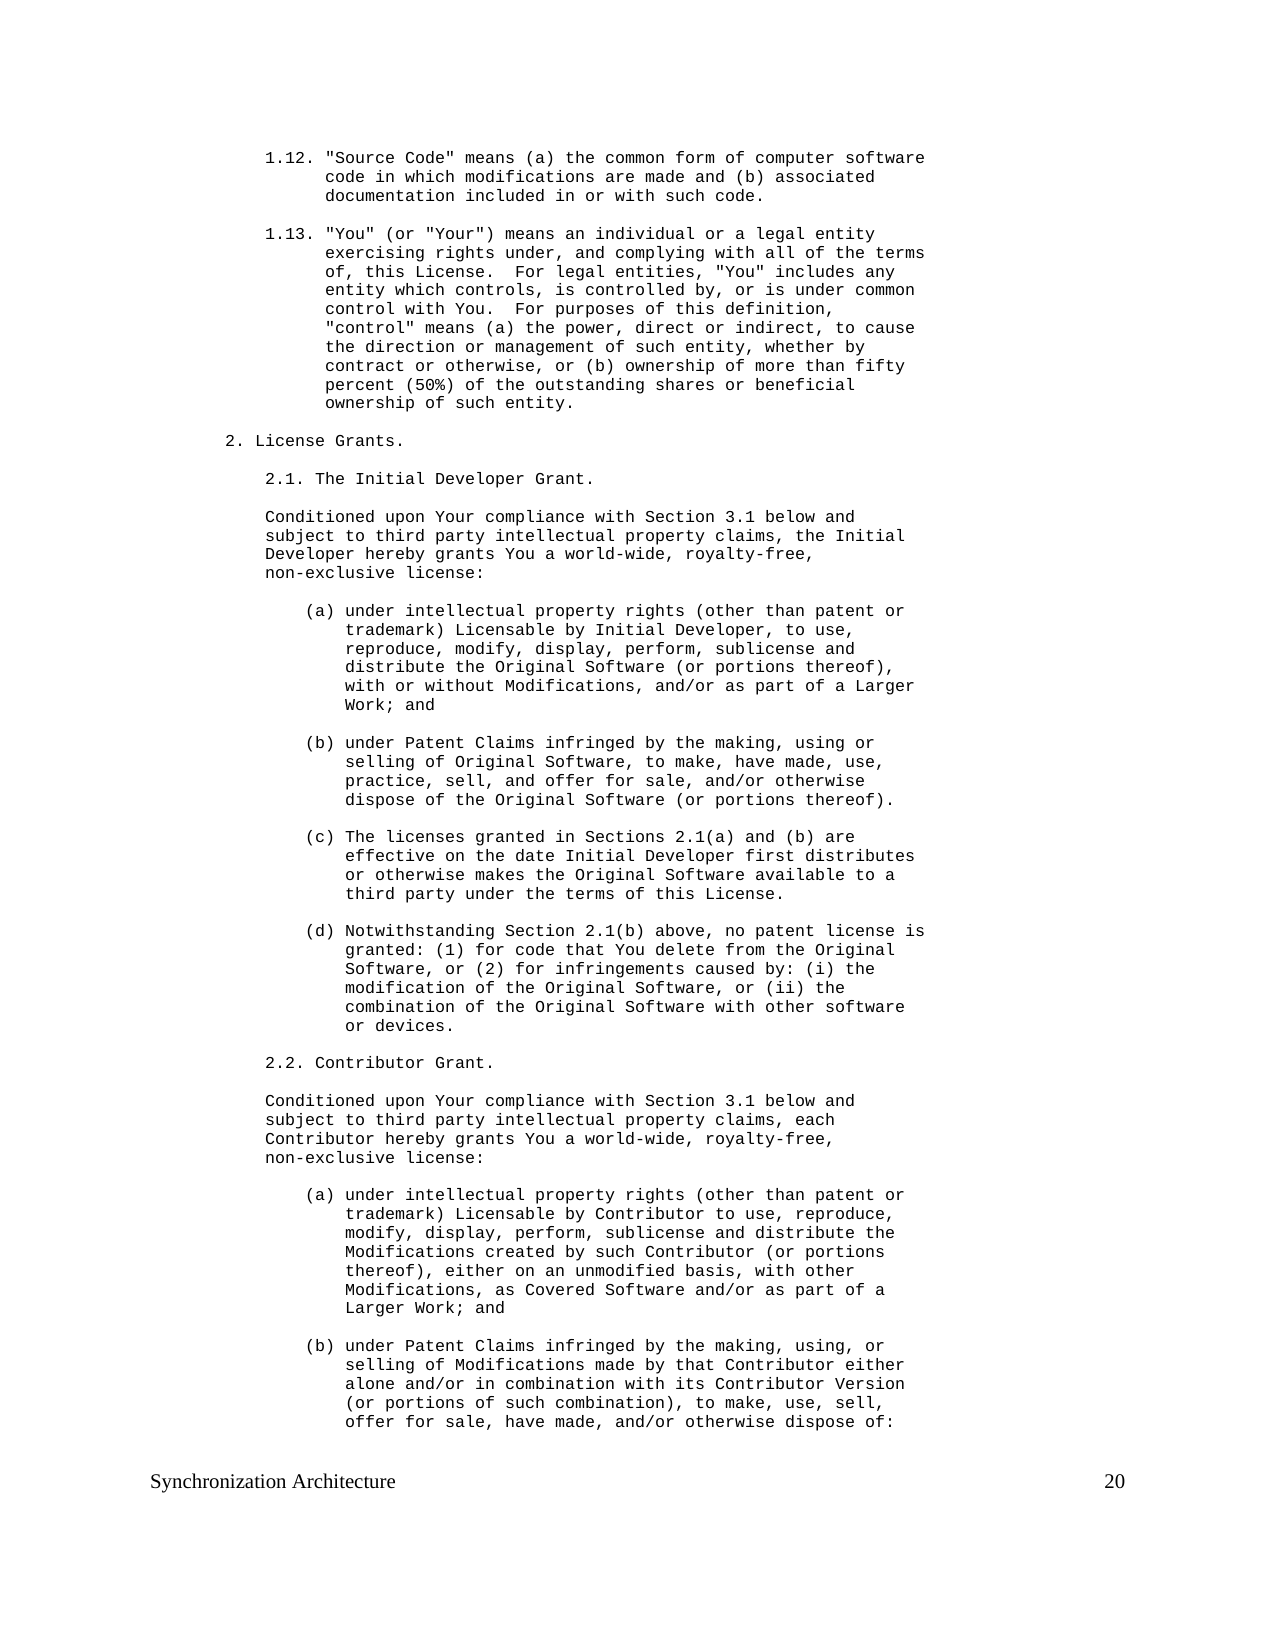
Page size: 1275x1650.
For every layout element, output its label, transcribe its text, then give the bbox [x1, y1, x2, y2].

text non-exclusive license: [225, 565, 1125, 584]
text Software, or (2) for infringements caused by: (i) the [225, 961, 1125, 979]
text Modifications created by such Contributor (or portions [225, 1243, 1125, 1262]
text the direction or management of such entity, whether by [225, 338, 1125, 357]
text selling of Original Software, to make, have made, use, [225, 753, 1125, 772]
text granted: (1) for code that You delete from the Original [225, 942, 1125, 961]
text offer for sale, have made, and/or otherwise dispose of: [225, 1413, 1125, 1432]
text non-exclusive license: [225, 1149, 1125, 1168]
text reproduce, modify, display, perform, sublicense and [225, 640, 1125, 659]
text thereof), either on an unmodified basis, with other [225, 1262, 1125, 1281]
text percent (50%) of the outstanding shares or beneficial [225, 376, 1125, 395]
text with or without Modifications, and/or as part of a Larger [225, 678, 1125, 697]
text Modifications, as Covered Software and/or as part of a [225, 1281, 1125, 1300]
text 2.1. The Initial Developer Grant. [225, 471, 1125, 489]
text dispose of the Original Software (or portions thereof). [225, 791, 1125, 810]
text effective on the date Initial Developer first distributes [225, 848, 1125, 866]
text of, this License. For legal entities, "You" includes any [225, 263, 1125, 282]
text entity which controls, is controlled by, or is under common [225, 282, 1125, 301]
text ownership of such entity. [225, 395, 1125, 414]
text selling of Modifications made by that Contributor either [225, 1357, 1125, 1376]
text or devices. [225, 1017, 1125, 1036]
text (d) Notwithstanding Section 2.1(b) above, no patent license is [225, 923, 1125, 942]
text Conditioned upon Your compliance with Section 3.1 below and [225, 1093, 1125, 1112]
text "control" means (a) the power, direct or indirect, to cause [225, 320, 1125, 338]
text Developer hereby grants You a world-wide, royalty-free, [225, 546, 1125, 565]
text practice, sell, and offer for sale, and/or otherwise [225, 772, 1125, 791]
text documentation included in or with such code. [225, 188, 1125, 207]
text Contributor hereby grants You a world-wide, royalty-free, [225, 1130, 1125, 1149]
text third party under the terms of this License. [225, 885, 1125, 904]
text subject to third party intellectual property claims, the Initial [225, 527, 1125, 546]
text control with You. For purposes of this definition, [225, 301, 1125, 320]
text combination of the Original Software with other software [225, 998, 1125, 1017]
text alone and/or in combination with its Contributor Version [225, 1376, 1125, 1394]
text 1.13. "You" (or "Your") means an individual or a legal entity [225, 225, 1125, 244]
text trademark) Licensable by Initial Developer, to use, [225, 621, 1125, 640]
text distribute the Original Software (or portions thereof), [225, 659, 1125, 678]
text 2. License Grants. [225, 433, 1125, 452]
text subject to third party intellectual property claims, each [225, 1112, 1125, 1130]
text 2.2. Contributor Grant. [225, 1055, 1125, 1074]
text Work; and [225, 697, 1125, 716]
text (a) under intellectual property rights (other than patent or [225, 602, 1125, 621]
text contract or otherwise, or (b) ownership of more than fifty [225, 357, 1125, 376]
text (b) under Patent Claims infringed by the making, using or [225, 734, 1125, 753]
text code in which modifications are made and (b) associated [225, 169, 1125, 188]
text Larger Work; and [225, 1300, 1125, 1319]
text (c) The licenses granted in Sections 2.1(a) and (b) are [225, 829, 1125, 848]
text modify, display, perform, sublicense and distribute the [225, 1225, 1125, 1243]
text or otherwise makes the Original Software available to a [225, 866, 1125, 885]
text (or portions of such combination), to make, use, sell, [225, 1394, 1125, 1413]
text (a) under intellectual property rights (other than patent or [225, 1187, 1125, 1206]
text 1.12. "Source Code" means (a) the common form of computer software [225, 150, 1125, 169]
text modification of the Original Software, or (ii) the [225, 979, 1125, 998]
text trademark) Licensable by Contributor to use, reproduce, [225, 1206, 1125, 1225]
text exercising rights under, and complying with all of the terms [225, 244, 1125, 263]
text (b) under Patent Claims infringed by the making, using, or [225, 1338, 1125, 1357]
text Conditioned upon Your compliance with Section 3.1 below and [225, 508, 1125, 527]
